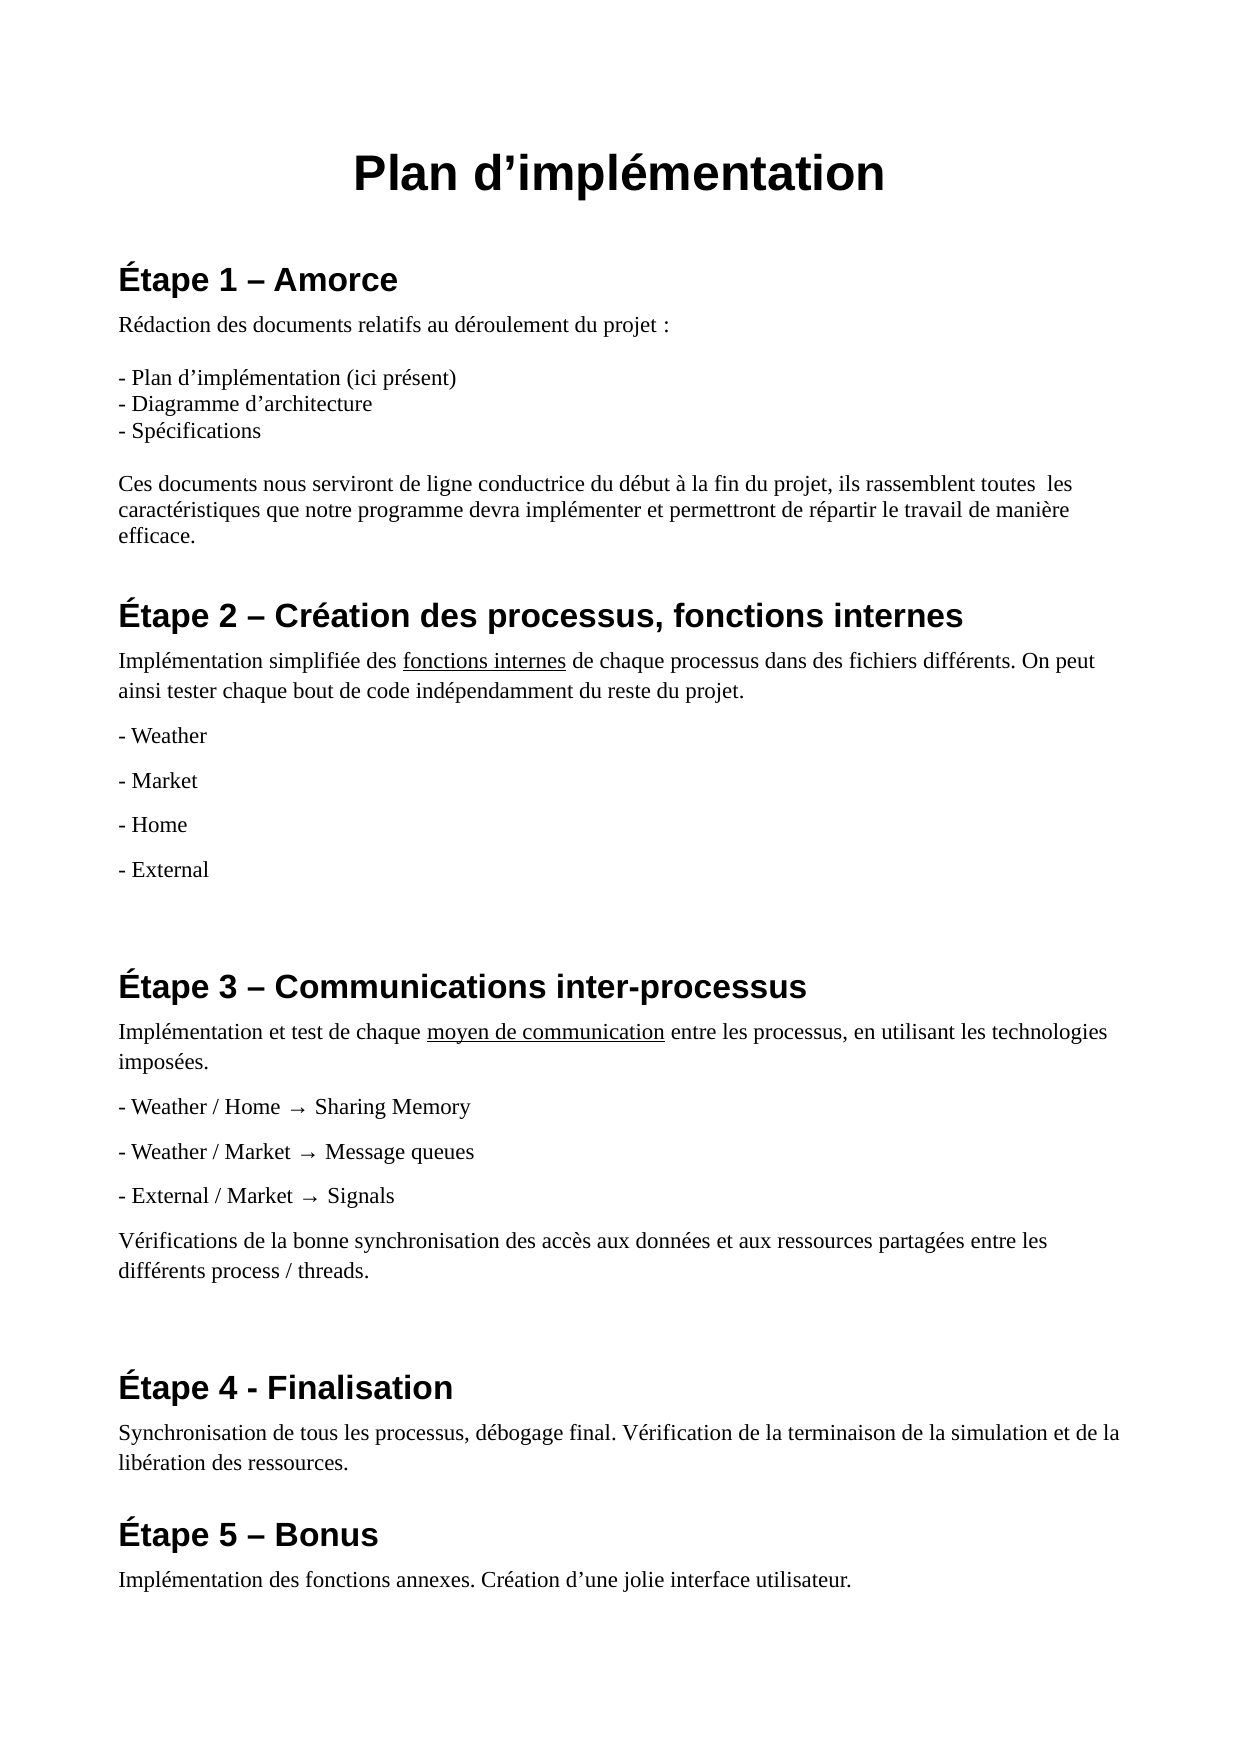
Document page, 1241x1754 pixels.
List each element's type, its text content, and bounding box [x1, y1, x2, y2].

text - Plan d’implémentation (ici présent) [118, 364, 1122, 391]
text - External / Market → Signals [118, 1182, 1122, 1209]
text Vérifications de la bonne synchronisation des accès aux données et aux ressources partagées entre les différents process / threads. [118, 1227, 1122, 1284]
subtitle Étape 1 – Amorce [118, 260, 1122, 299]
text Ces documents nous serviront de ligne conductrice du début à la fin du projet, ils rassemblent toutes les caractéristiques que notre programme devra implémenter et permettront de répartir le travail de manière efficace. [118, 469, 1122, 549]
text - Diagramme d’architecture [118, 391, 1122, 417]
text Implémentation et test de chaque moyen de communication entre les processus, en utilisant les technologies imposées. [118, 1018, 1122, 1074]
text - Home [118, 812, 1122, 838]
subtitle Étape 4 - Finalisation [118, 1368, 1122, 1407]
text - Market [118, 767, 1122, 793]
subtitle Étape 5 – Bonus [118, 1515, 1122, 1553]
text Rédaction des documents relatifs au déroulement du projet : [118, 311, 1122, 338]
text - External [118, 856, 1122, 883]
text - Weather / Market → Message queues [118, 1138, 1122, 1164]
title Plan d’implémentation [118, 143, 1122, 201]
text Implémentation des fonctions annexes. Création d’une jolie interface utilisateur. [118, 1566, 1122, 1592]
subtitle Étape 3 – Communications inter-processus [118, 967, 1122, 1005]
text - Spécifications [118, 417, 1122, 443]
text - Weather [118, 722, 1122, 748]
subtitle Étape 2 – Création des processus, fonctions internes [118, 596, 1122, 634]
text Implémentation simplifiée des fonctions internes de chaque processus dans des fichiers différents. On peut ainsi tester chaque bout de code indépendamment du reste du projet. [118, 647, 1122, 703]
text - Weather / Home → Sharing Memory [118, 1093, 1122, 1119]
text Synchronisation de tous les processus, débogage final. Vérification de la terminaison de la simulation et de la libération des ressources. [118, 1419, 1122, 1476]
